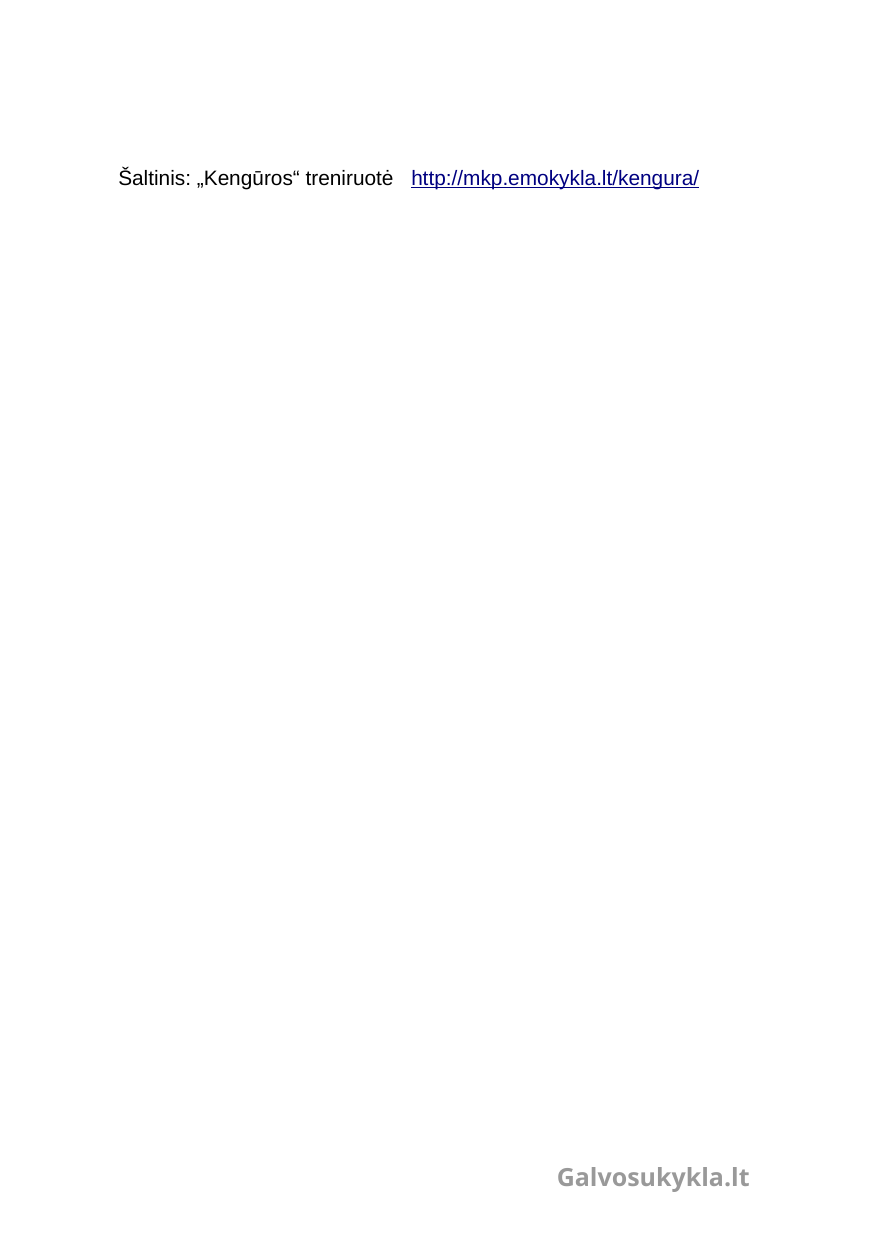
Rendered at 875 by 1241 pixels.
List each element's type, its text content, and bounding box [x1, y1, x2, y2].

text Šaltinis: „Kengūros“ treniruotė http://mkp.emokykla.lt/kengura/ [118, 166, 756, 190]
